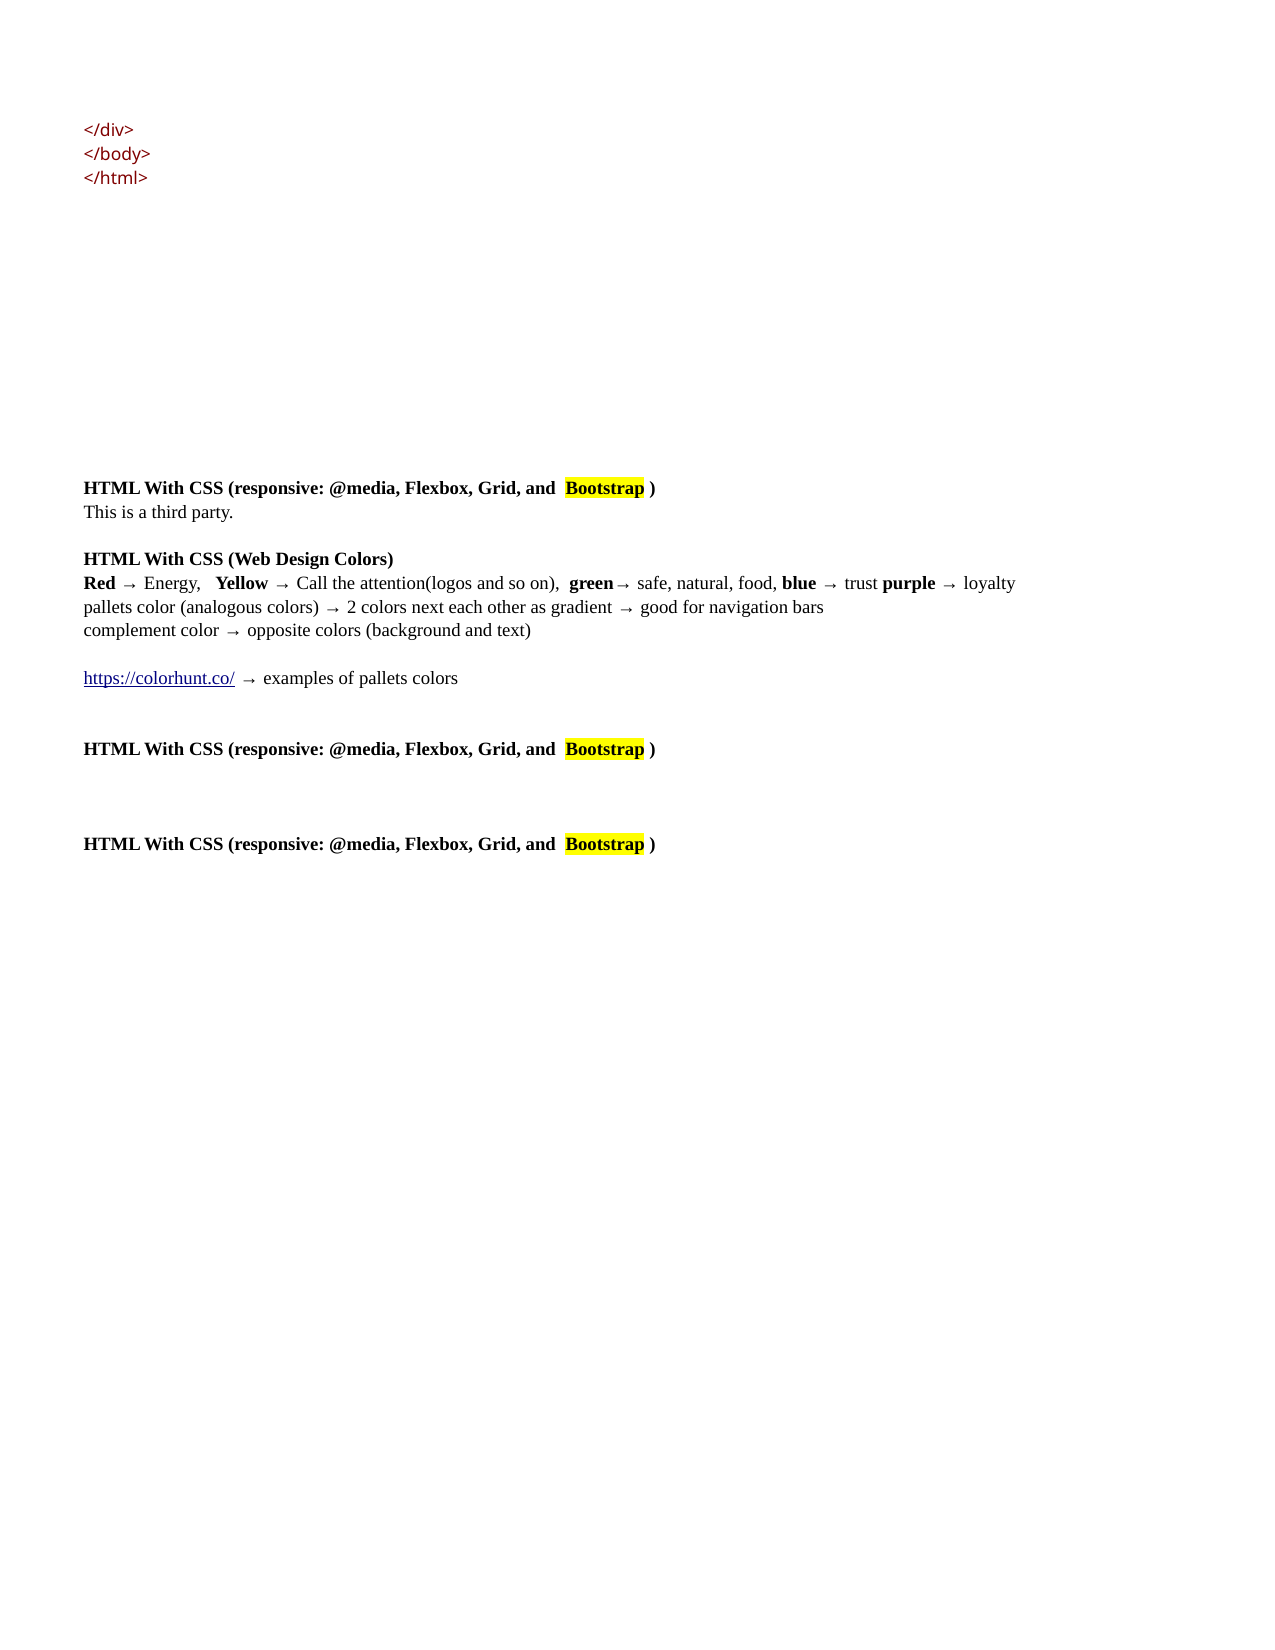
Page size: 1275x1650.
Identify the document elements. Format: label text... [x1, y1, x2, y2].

text HTML With CSS (responsive: @media, Flexbox, Grid, and Bootstrap ) [83, 736, 1217, 760]
text </body> [83, 142, 1217, 166]
text </div> [83, 118, 1217, 142]
text </html> [83, 166, 1217, 190]
text This is a third party. [83, 498, 1217, 522]
text https://colorhunt.co/ → examples of pallets colors [83, 665, 1217, 688]
text Red → Energy, Yellow → Call the attention(logos and so on), green→ safe, natural, food, blue → trust purple → loyalty [83, 570, 1217, 593]
text pallets color (analogous colors) → 2 colors next each other as gradient → good for navigation bars [83, 593, 1217, 617]
text HTML With CSS (responsive: @media, Flexbox, Grid, and Bootstrap ) [83, 475, 1217, 498]
text complement color → opposite colors (background and text) [83, 617, 1217, 641]
text HTML With CSS (Web Design Colors) [83, 546, 1217, 570]
text HTML With CSS (responsive: @media, Flexbox, Grid, and Bootstrap ) [83, 831, 1217, 855]
